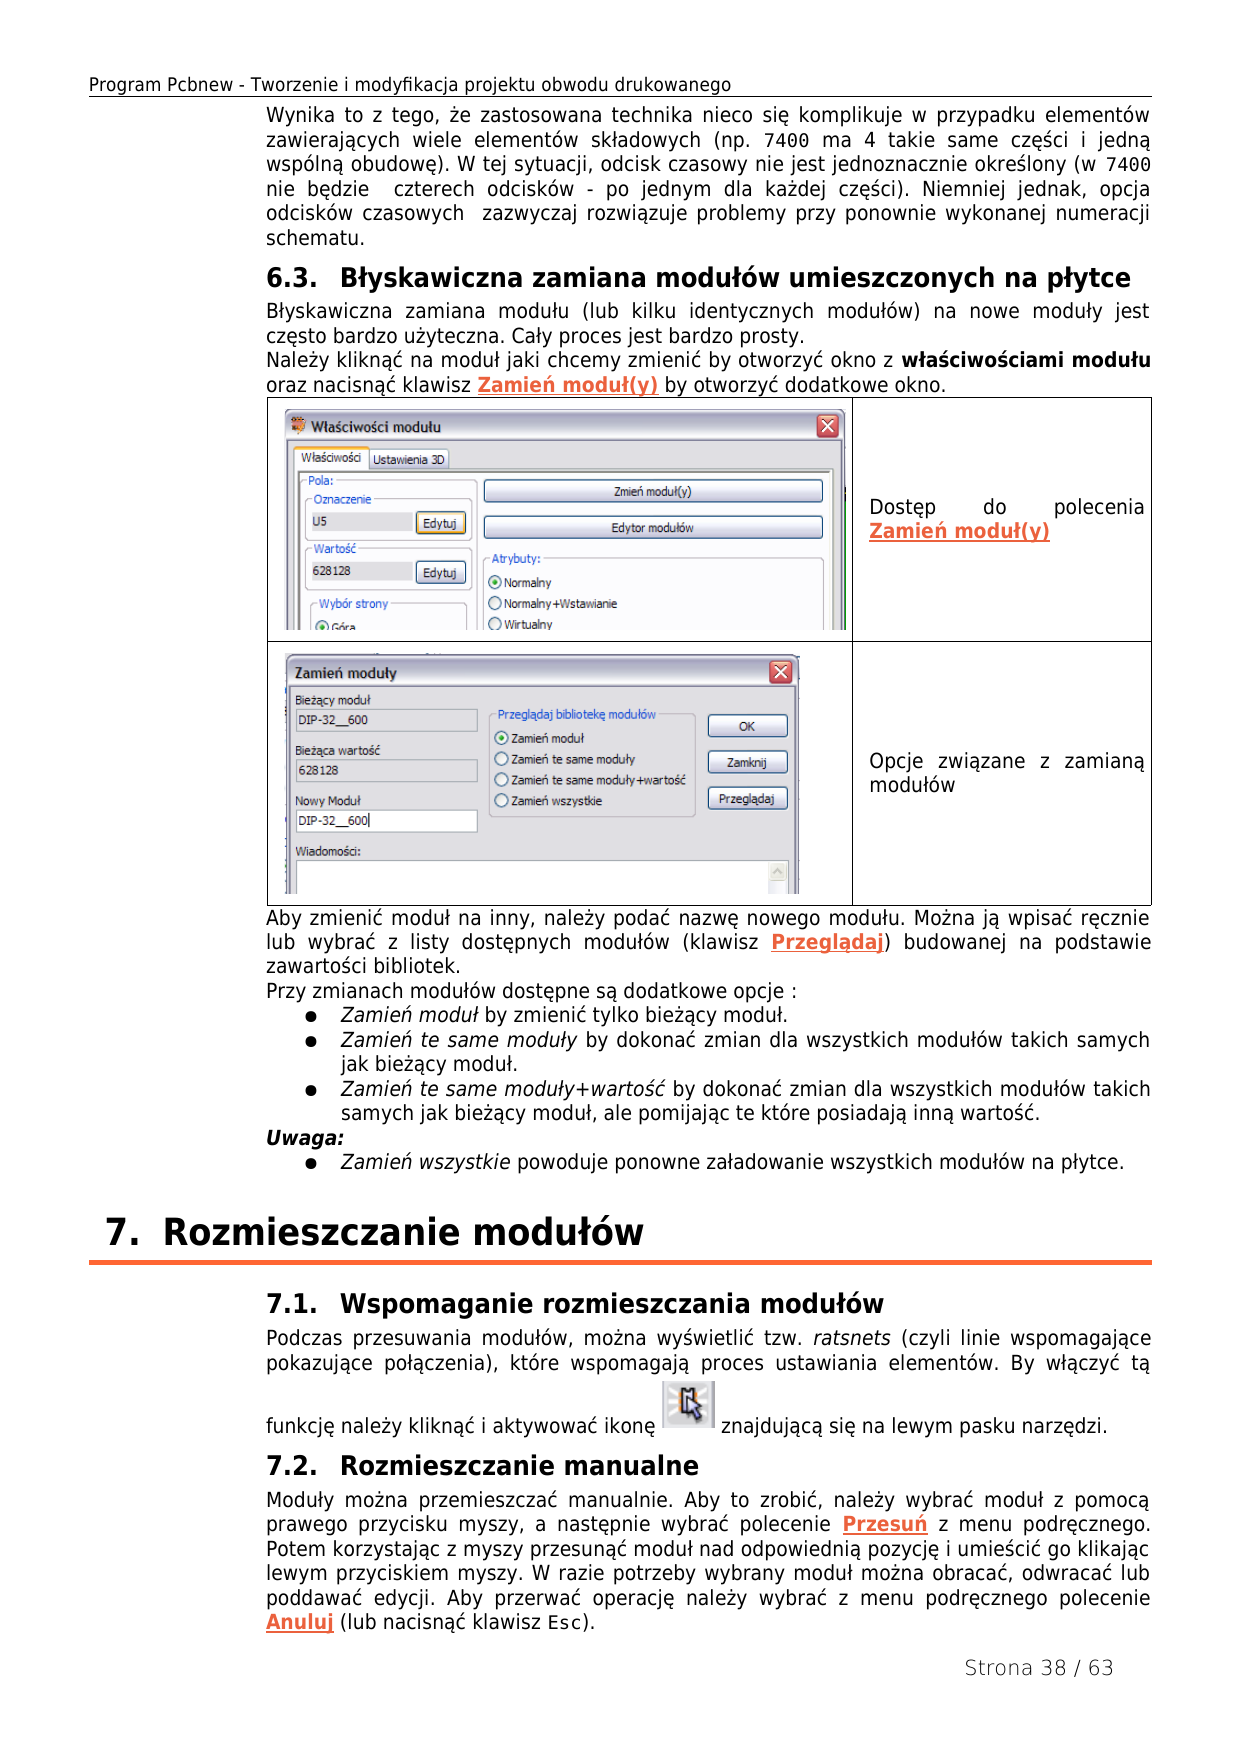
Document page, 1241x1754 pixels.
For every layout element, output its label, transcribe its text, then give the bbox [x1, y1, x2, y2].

subtitle Błyskawiczna zamiana modułów umieszczonych na płytce [266, 262, 1152, 293]
list Zamień wszystkie powoduje ponowne załadowanie wszystkich modułów na płytce. [303, 1150, 1152, 1175]
table_header [268, 398, 852, 641]
subtitle Rozmieszczanie modułów [88, 1204, 1152, 1265]
picture [661, 1381, 715, 1428]
text Moduły można przemieszczać manualnie. Aby to zrobić, należy wybrać moduł z pomocą prawego przycisku myszy, a następnie wybrać polecenie Przesuń z menu podręcznego. Potem korzystając z myszy przesunąć moduł nad odpowiednią pozycję i umieścić go klikając lewym przyciskiem myszy. W razie potrzeby wybrany moduł można obracać, odwracać lub poddawać edycji. Aby przerwać operację należy wybrać z menu podręcznego polecenie Anuluj (lub nacisnąć klawisz Esc). [266, 1488, 1152, 1635]
text Aby zmienić moduł na inny, należy podać nazwę nowego modułu. Można ją wpisać ręcznie lub wybrać z listy dostępnych modułów (klawisz Przeglądaj) budowanej na podstawie zawartości bibliotek. [266, 905, 1152, 979]
picture [284, 653, 800, 894]
list Zamień te same moduły by dokonać zmian dla wszystkich modułów takich samych jak bieżący moduł. [303, 1028, 1152, 1077]
table_header Dostęp do polecenia Zamień moduł(y) [853, 398, 1151, 641]
text Uwaga: [266, 1126, 1152, 1150]
picture [284, 409, 846, 630]
text Błyskawiczna zamiana modułu (lub kilku identycznych modułów) na nowe moduły jest często bardzo użyteczna. Cały proces jest bardzo prosty. [266, 299, 1152, 348]
list Zamień moduł by zmienić tylko bieżący moduł. [303, 1003, 1152, 1028]
text Należy kliknąć na moduł jaki chcemy zmienić by otworzyć okno z właściwościami modułu oraz nacisnąć klawisz Zamień moduł(y) by otworzyć dodatkowe okno. [266, 348, 1152, 397]
text Wynika to z tego, że zastosowana technika nieco się komplikuje w przypadku elementów zawierających wiele elementów składowych (np. 7400 ma 4 takie same części i jedną wspólną obudowę). W tej sytuacji, odcisk czasowy nie jest jednoznacznie określony (w 7400 nie będzie czterech odcisków - po jednym dla każdej części). Niemniej jednak, opcja odcisków czasowych zazwyczaj rozwiązuje problemy przy ponownie wykonanej numeracji schematu. [266, 103, 1152, 250]
list Zamień te same moduły+wartość by dokonać zmian dla wszystkich modułów takich samych jak bieżący moduł, ale pomijając te które posiadają inną wartość. [303, 1077, 1152, 1126]
table_cell Opcje związane z zamianą modułów [853, 642, 1151, 905]
subtitle Rozmieszczanie manualne [266, 1450, 1152, 1482]
table_cell [268, 642, 852, 905]
text Podczas przesuwania modułów, można wyświetlić tzw. ratsnets (czyli linie wspomagające pokazujące połączenia), które wspomagają proces ustawiania elementów. By włączyć tą funkcję należy kliknąć i aktywować ikonę znajdującą się na lewym pasku narzędzi. [266, 1326, 1152, 1439]
subtitle Wspomaganie rozmieszczania modułów [266, 1289, 1152, 1320]
text Przy zmianach modułów dostępne są dodatkowe opcje : [266, 979, 1152, 1003]
